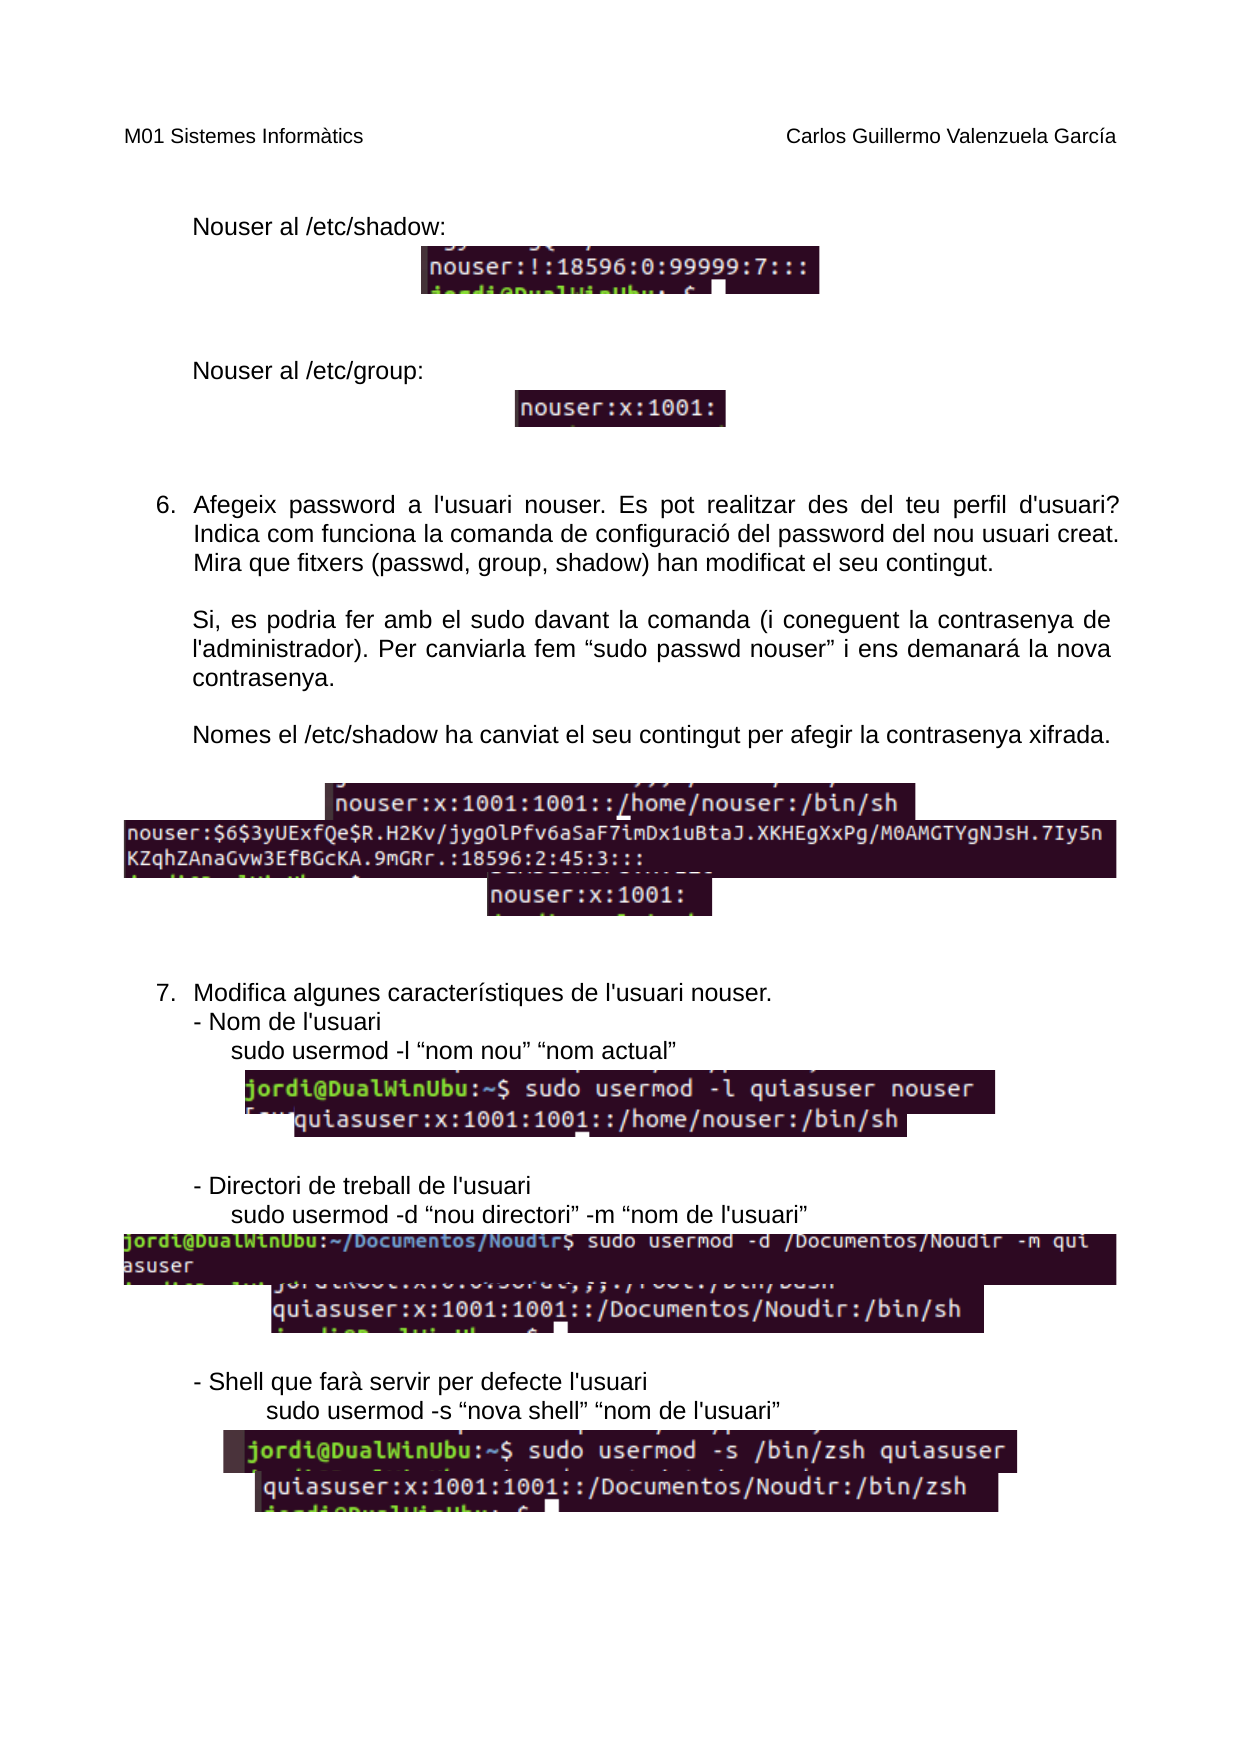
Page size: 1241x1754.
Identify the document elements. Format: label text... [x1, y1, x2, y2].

picture [123, 783, 1117, 916]
text Nouser al /etc/shadow: [118, 212, 1122, 241]
table_header [118, 1229, 1122, 1284]
table_header [118, 1285, 1122, 1367]
text Si, es podria fer amb el sudo davant la comanda (i coneguent la contrasenya de l'administrador). Per canviarla fem “sudo passwd nouser” i ens demanará la nova contrasenya. [118, 605, 1122, 691]
list sudo usermod -d “nou directori” -m “nom de l'usuari” [193, 1200, 1122, 1229]
list sudo usermod -l “nom nou” “nom actual” [193, 1036, 1122, 1064]
text Nomes el /etc/shadow ha canviat el seu contingut per afegir la contrasenya xifrada. [118, 720, 1122, 749]
list - Directori de treball de l'usuari [156, 1171, 1122, 1200]
table_header [118, 1065, 1122, 1171]
list - Shell que farà servir per defecte l'usuari [156, 1367, 1122, 1396]
picture [514, 390, 726, 427]
list Modifica algunes característiques de l'usuari nouser. [156, 978, 1122, 1007]
text Nouser al /etc/group: [118, 356, 1122, 385]
list - Nom de l'usuari [156, 1007, 1122, 1036]
picture [123, 1234, 1117, 1333]
text sudo usermod -s “nova shell” “nom de l'usuari” [118, 1396, 1122, 1425]
picture [245, 1070, 996, 1137]
list Afegeix password a l'usuari nouser. Es pot realitzar des del teu perfil d'usuari? Indica com funciona la comanda de configuració del password del nou usuari creat. Mira que fitxers (passwd, group, shadow) han modificat el seu contingut. [156, 490, 1122, 576]
picture [223, 1430, 1018, 1512]
table_header [118, 1425, 1122, 1546]
table_header [118, 878, 1122, 949]
table_header [118, 778, 1122, 877]
table_header [118, 385, 1122, 461]
picture [421, 246, 820, 294]
table_header [118, 241, 1122, 328]
